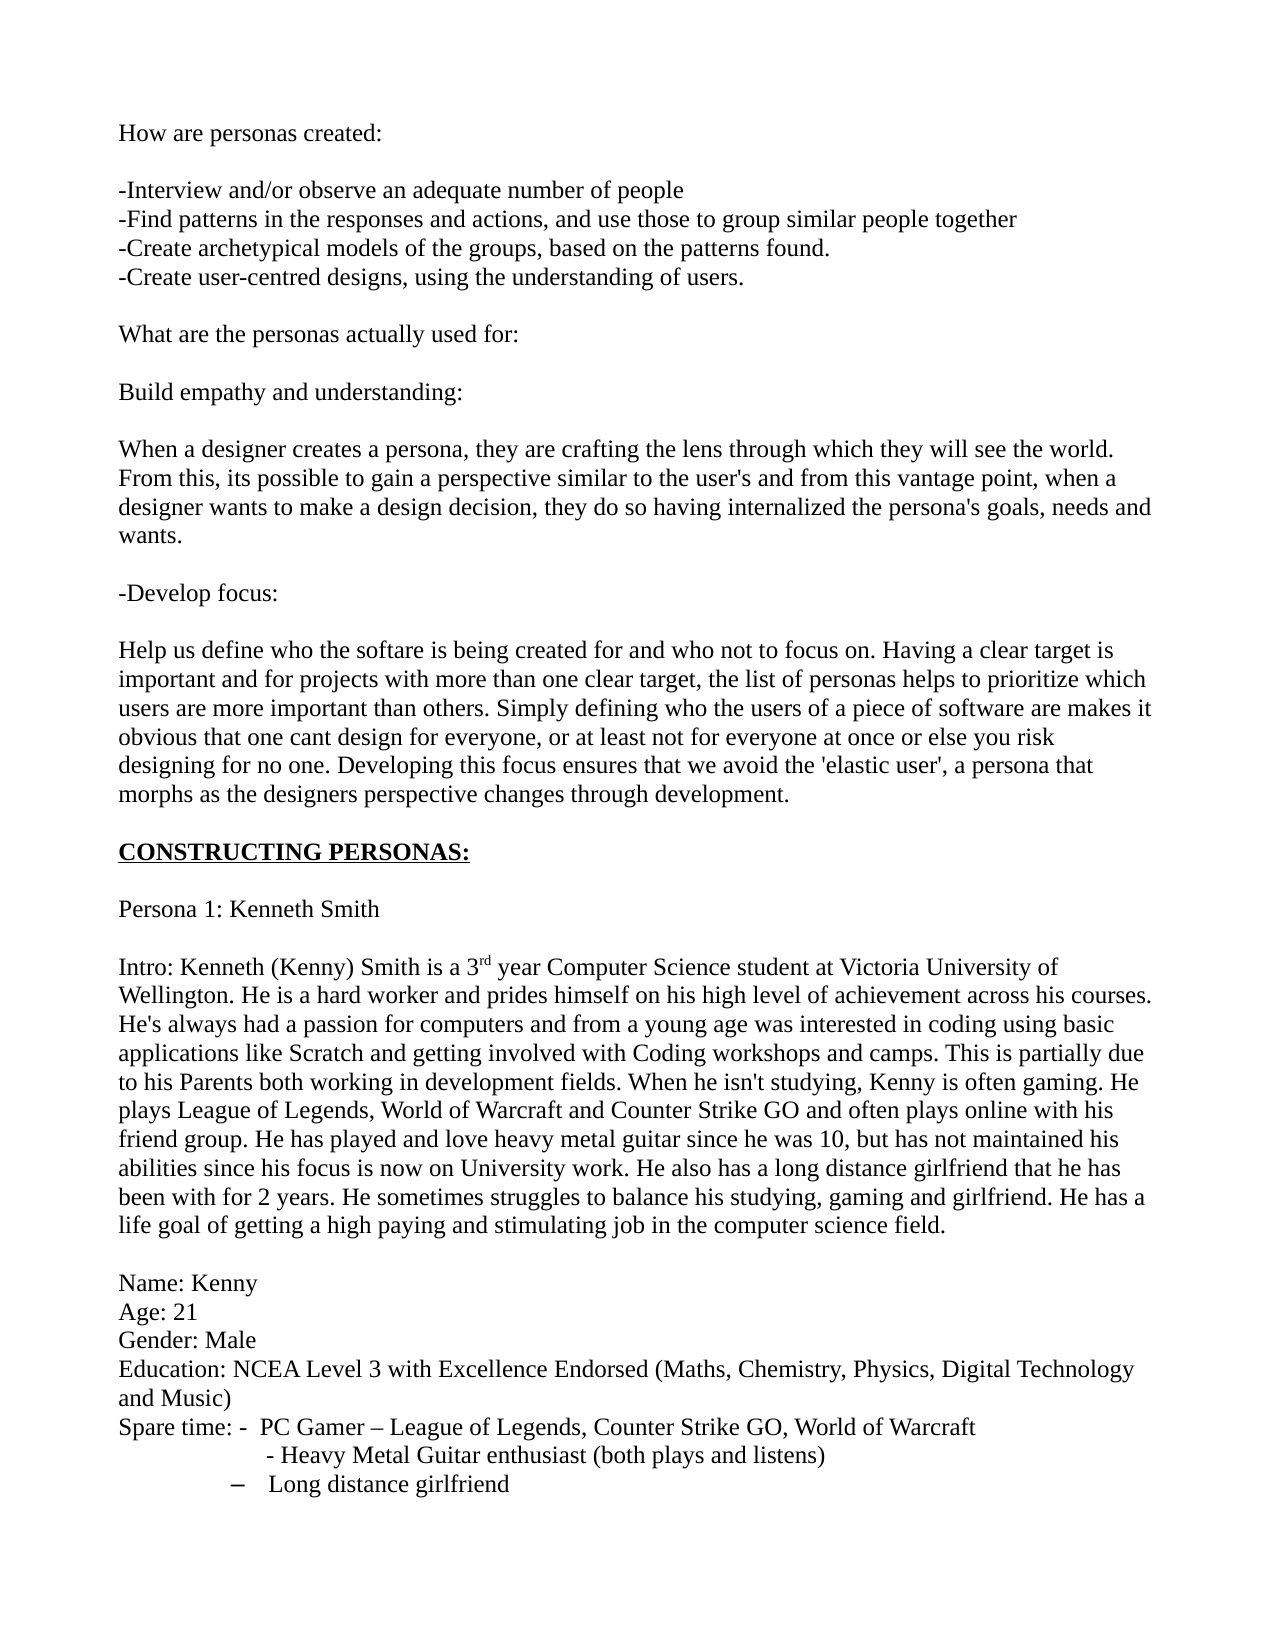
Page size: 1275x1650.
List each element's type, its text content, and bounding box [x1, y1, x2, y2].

text Gender: Male [118, 1326, 1157, 1354]
text Age: 21 [118, 1297, 1157, 1326]
text Build empathy and understanding: [118, 377, 1157, 406]
text -Interview and/or observe an adequate number of people [118, 176, 1157, 204]
text CONSTRUCTING PERSONAS: [118, 837, 1157, 866]
text -Create user-centred designs, using the understanding of users. [118, 262, 1157, 291]
text Education: NCEA Level 3 with Excellence Endorsed (Maths, Chemistry, Physics, Digital Technology and Music) [118, 1354, 1157, 1412]
text -Find patterns in the responses and actions, and use those to group similar people together [118, 204, 1157, 233]
text - Heavy Metal Guitar enthusiast (both plays and listens) [118, 1441, 1157, 1469]
text When a designer creates a persona, they are crafting the lens through which they will see the world. From this, its possible to gain a perspective similar to the user's and from this vantage point, when a designer wants to make a design decision, they do so having internalized the persona's goals, needs and wants. [118, 434, 1157, 549]
text -Develop focus: [118, 578, 1157, 607]
text Name: Kenny [118, 1268, 1157, 1297]
text How are personas created: [118, 118, 1157, 147]
text Help us define who the softare is being created for and who not to focus on. Having a clear target is important and for projects with more than one clear target, the list of personas helps to prioritize which users are more important than others. Simply defining who the users of a piece of software are makes it obvious that one cant design for everyone, or at least not for everyone at once or else you risk designing for no one. Developing this focus ensures that we avoid the 'elastic user', a persona that morphs as the designers perspective changes through development. [118, 636, 1157, 808]
list Long distance girlfriend [231, 1469, 1157, 1498]
text Spare time: - PC Gamer – League of Legends, Counter Strike GO, World of Warcraft [118, 1412, 1157, 1441]
text Persona 1: Kenneth Smith [118, 894, 1157, 923]
text -Create archetypical models of the groups, based on the patterns found. [118, 233, 1157, 262]
text What are the personas actually used for: [118, 319, 1157, 348]
text Intro: Kenneth (Kenny) Smith is a 3rd year Computer Science student at Victoria University of Wellington. He is a hard worker and prides himself on his high level of achievement across his courses. He's always had a passion for computers and from a young age was interested in coding using basic applications like Scratch and getting involved with Coding workshops and camps. This is partially due to his Parents both working in development fields. When he isn't studying, Kenny is often gaming. He plays League of Legends, World of Warcraft and Counter Strike GO and often plays online with his friend group. He has played and love heavy metal guitar since he was 10, but has not maintained his abilities since his focus is now on University work. He also has a long distance girlfriend that he has been with for 2 years. He sometimes struggles to balance his studying, gaming and girlfriend. He has a life goal of getting a high paying and stimulating job in the computer science field. [118, 952, 1157, 1239]
